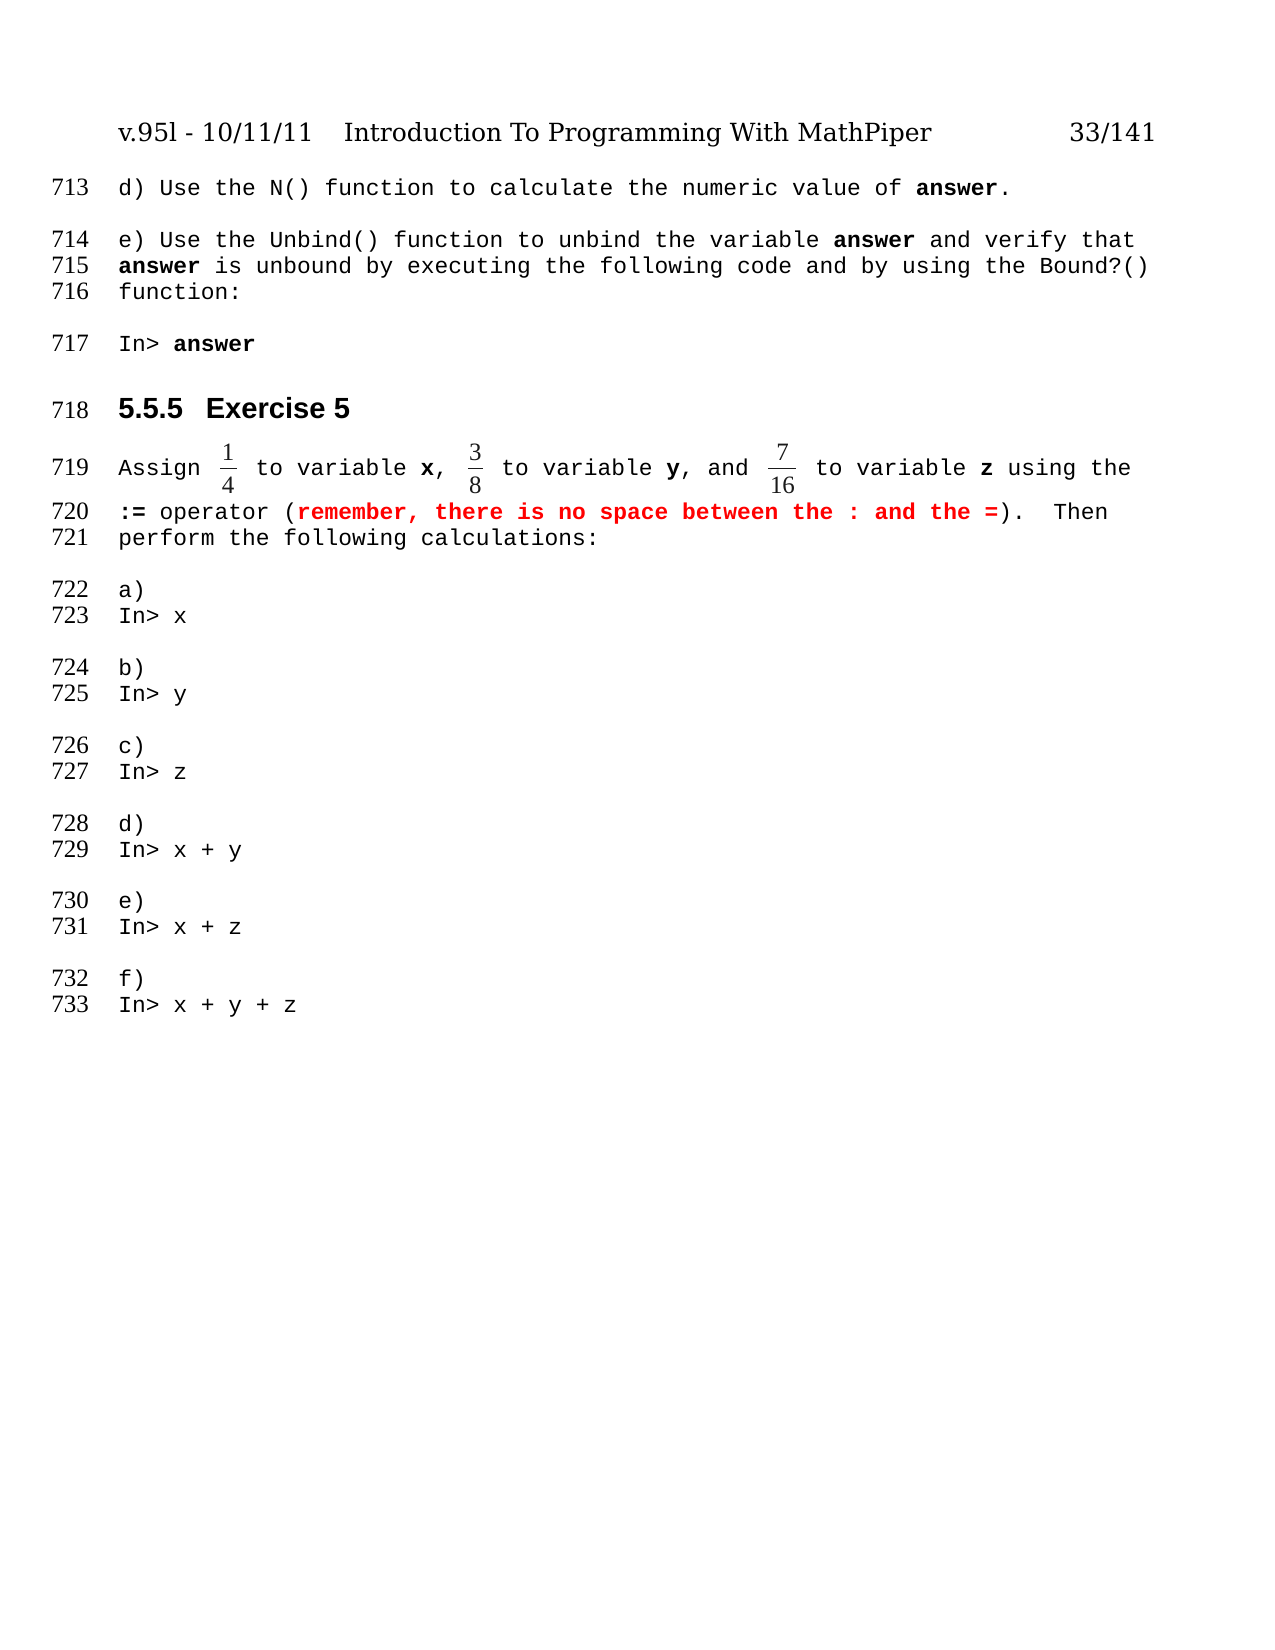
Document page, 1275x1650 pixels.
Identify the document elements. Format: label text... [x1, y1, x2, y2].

text b) [118, 656, 1157, 682]
text In> x + y [118, 838, 1157, 864]
text In> y [118, 682, 1157, 708]
text In> x [118, 604, 1157, 630]
text c) [118, 734, 1157, 760]
subtitle Exercise 5 [118, 391, 1157, 425]
text d) Use the N() function to calculate the numeric value of answer. [118, 177, 1157, 203]
text In> x + y + z [118, 993, 1157, 1019]
text a) [118, 578, 1157, 604]
text In> x + z [118, 916, 1157, 942]
text In> answer [118, 332, 1157, 358]
text e) Use the Unbind() function to unbind the variable answer and verify that answer is unbound by executing the following code and by using the Bound?() function: [118, 229, 1157, 306]
text d) [118, 812, 1157, 838]
text f) [118, 968, 1157, 993]
text In> z [118, 760, 1157, 786]
text e) [118, 890, 1157, 916]
text Assignto variable x,to variable y, andto variable z using the := operator (remember, there is no space between the : and the =). Then perform the following calculations: [118, 437, 1157, 553]
